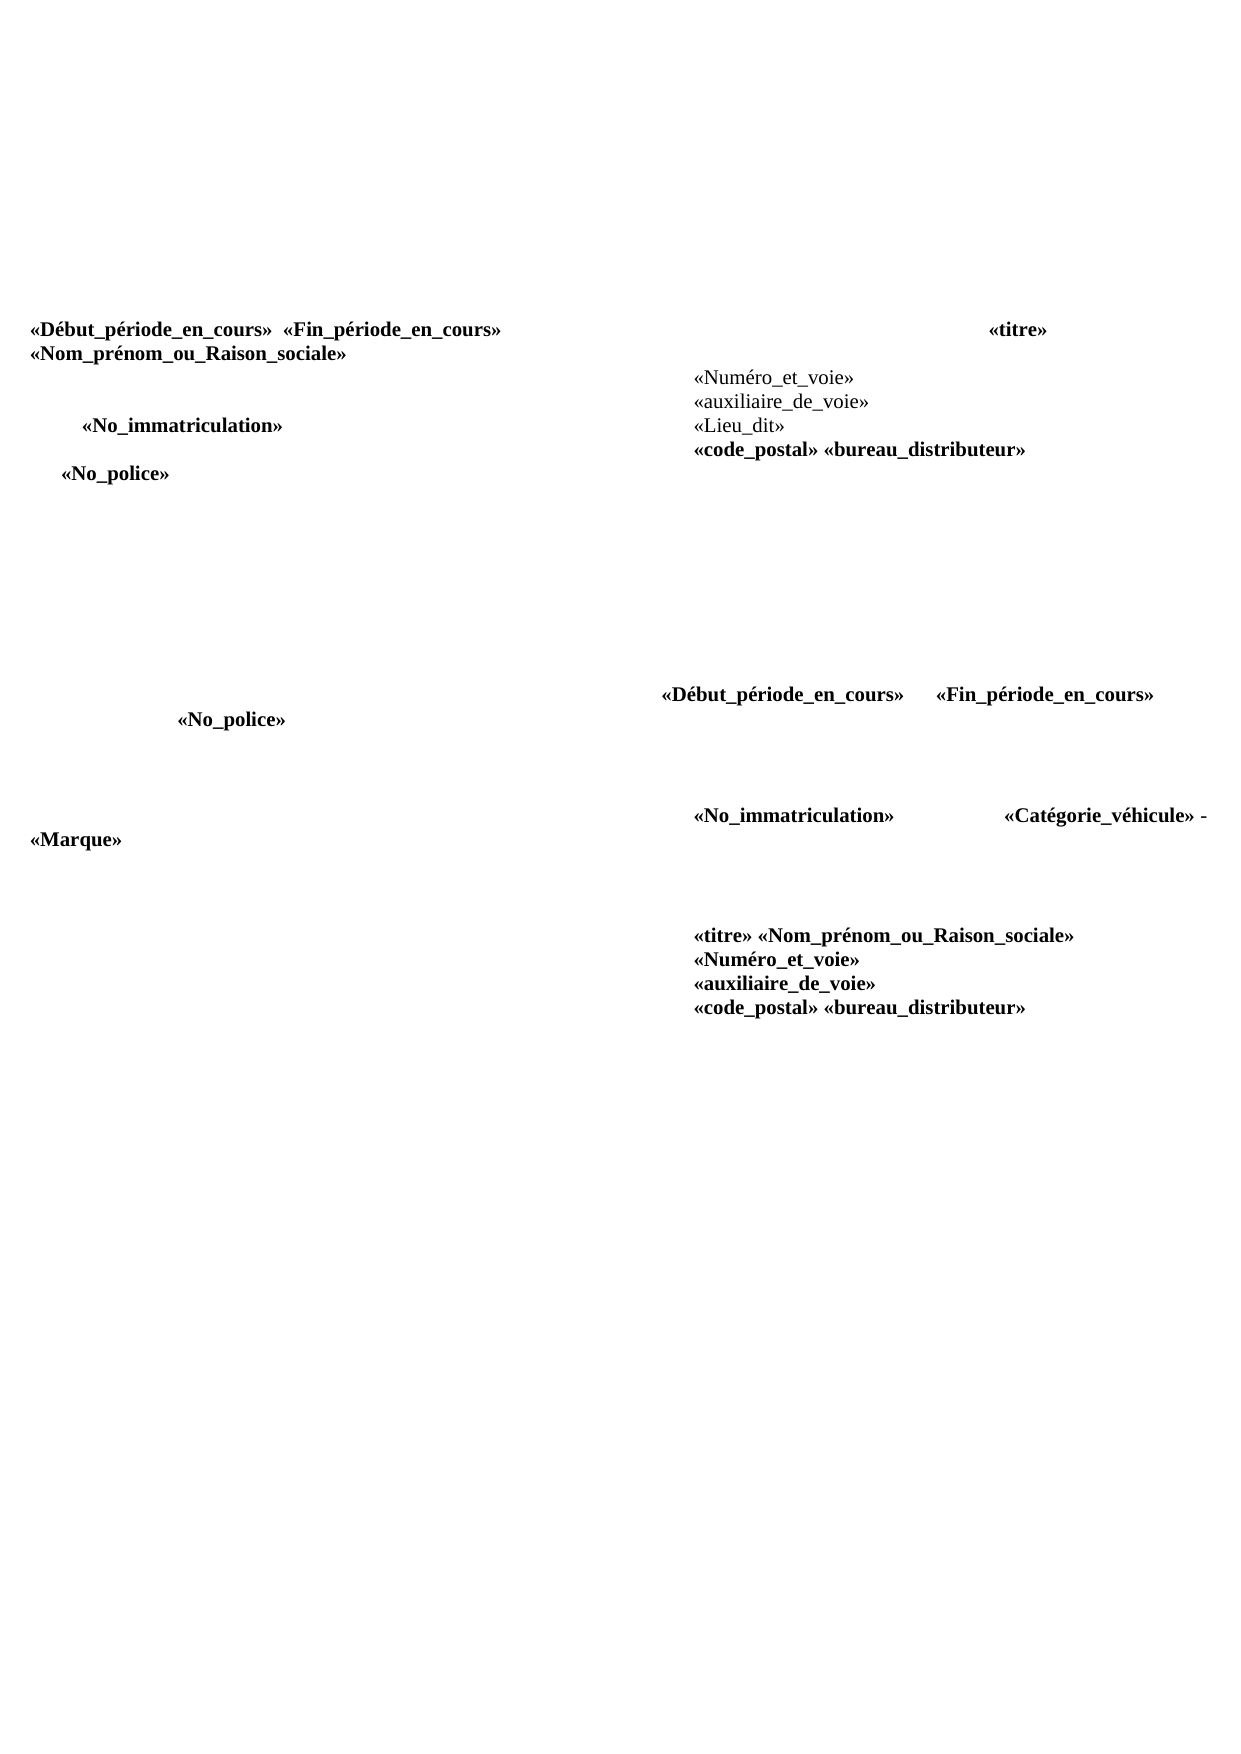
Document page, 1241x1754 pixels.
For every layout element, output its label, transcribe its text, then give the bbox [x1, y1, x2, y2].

text «code_postal» «bureau_distributeur» [29, 995, 1212, 1019]
text «Numéro_et_voie» [29, 947, 1212, 971]
text «Numéro_et_voie» [29, 365, 1212, 389]
text «Début_période_en_cours» «Fin_période_en_cours» «titre» «Nom_prénom_ou_Raison_sociale» [29, 317, 1212, 365]
text «auxiliaire_de_voie» [29, 971, 1212, 995]
text «Début_période_en_cours» «Fin_période_en_cours» «No_police» [103, 682, 1212, 731]
text «No_police» [29, 461, 1212, 485]
text «auxiliaire_de_voie» [29, 389, 1212, 413]
text «titre» «Nom_prénom_ou_Raison_sociale» [29, 923, 1212, 947]
text «No_immatriculation» «Catégorie_véhicule» - «Marque» [29, 803, 1212, 851]
text «No_immatriculation» «Lieu_dit» [29, 413, 1212, 437]
text «code_postal» «bureau_distributeur» [29, 437, 1212, 461]
